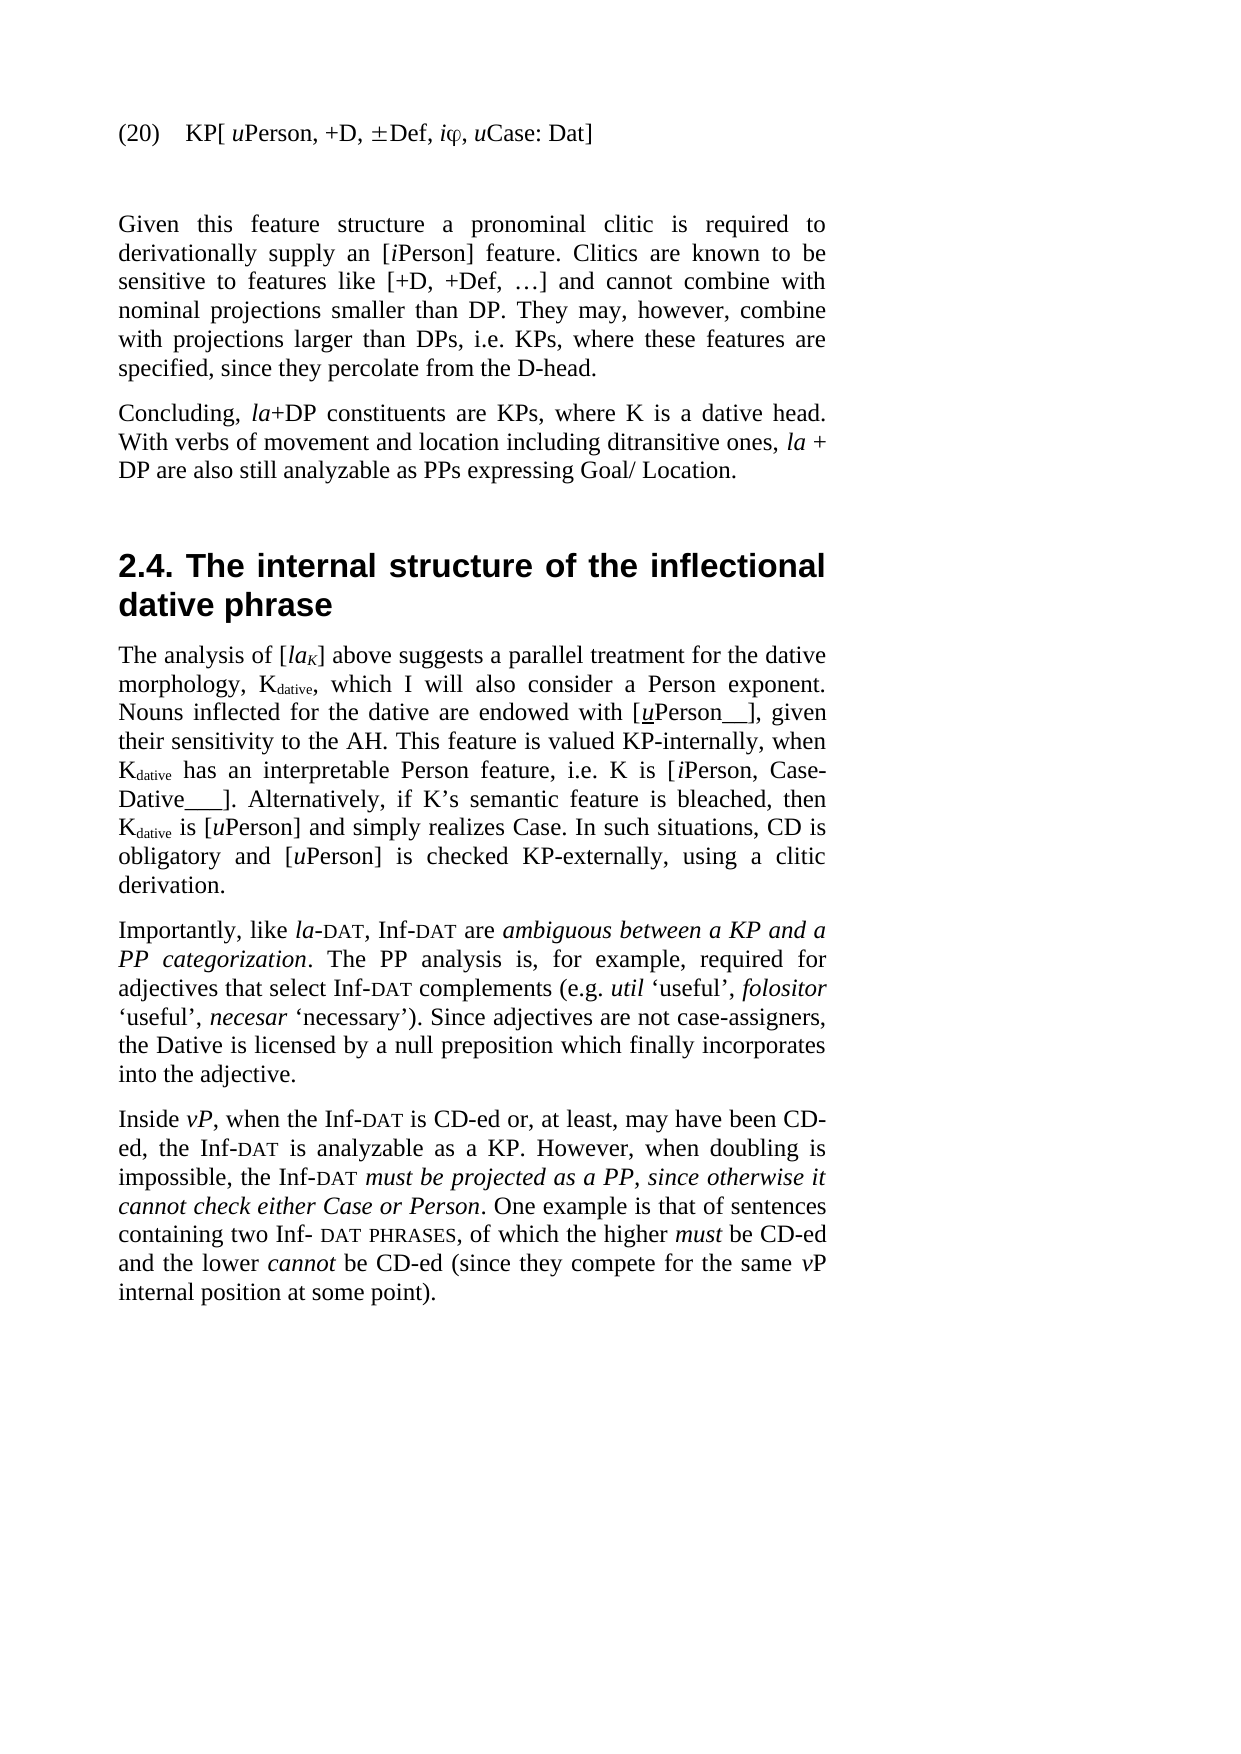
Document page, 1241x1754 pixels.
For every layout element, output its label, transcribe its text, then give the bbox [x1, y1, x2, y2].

text Importantly, like la-dat, Inf-dat are ambiguous between a KP and a PP categorization. The PP analysis is, for example, required for adjectives that select Inf-dat complements (e.g. util ‘useful’, folositor ‘useful’, necesar ‘necessary’). Since adjectives are not case-assigners, the Dative is licensed by a null preposition which finally incorporates into the adjective. [118, 915, 827, 1088]
text 2.4. The internal structure of the inflectional dative phrase [118, 546, 827, 623]
text (20) KP[ uPerson, +D, Def, i, uCase: Dat] [118, 118, 827, 147]
text The analysis of [laK] above suggests a parallel treatment for the dative morphology, Kdative, which I will also consider a Person exponent. Nouns inflected for the dative are endowed with [uPerson__], given their sensitivity to the AH. This feature is valued KP-internally, when Kdative has an interpretable Person feature, i.e. K is [iPerson, Case-Dative___]. Alternatively, if K’s semantic feature is bleached, then Kdative is [uPerson] and simply realizes Case. In such situations, CD is obligatory and [uPerson] is checked KP-externally, using a clitic derivation. [118, 640, 827, 899]
text Inside vP, when the Inf-dat is CD-ed or, at least, may have been CD-ed, the Inf-dat is analyzable as a KP. However, when doubling is impossible, the Inf-dat must be projected as a PP, since otherwise it cannot check either Case or Person. One example is that of sentences containing two Inf- dat phrases, of which the higher must be CD-ed and the lower cannot be CD-ed (since they compete for the same vP internal position at some point). [118, 1104, 827, 1306]
text Concluding, la+DP constituents are KPs, where K is a dative head. With verbs of movement and location including ditransitive ones, la + DP are also still analyzable as PPs expressing Goal/ Location. [118, 398, 827, 484]
text Given this feature structure a pronominal clitic is required to derivationally supply an [iPerson] feature. Clitics are known to be sensitive to features like [+D, +Def, …] and cannot combine with nominal projections smaller than DP. They may, however, combine with projections larger than DPs, i.e. KPs, where these features are specified, since they percolate from the D-head. [118, 209, 827, 381]
